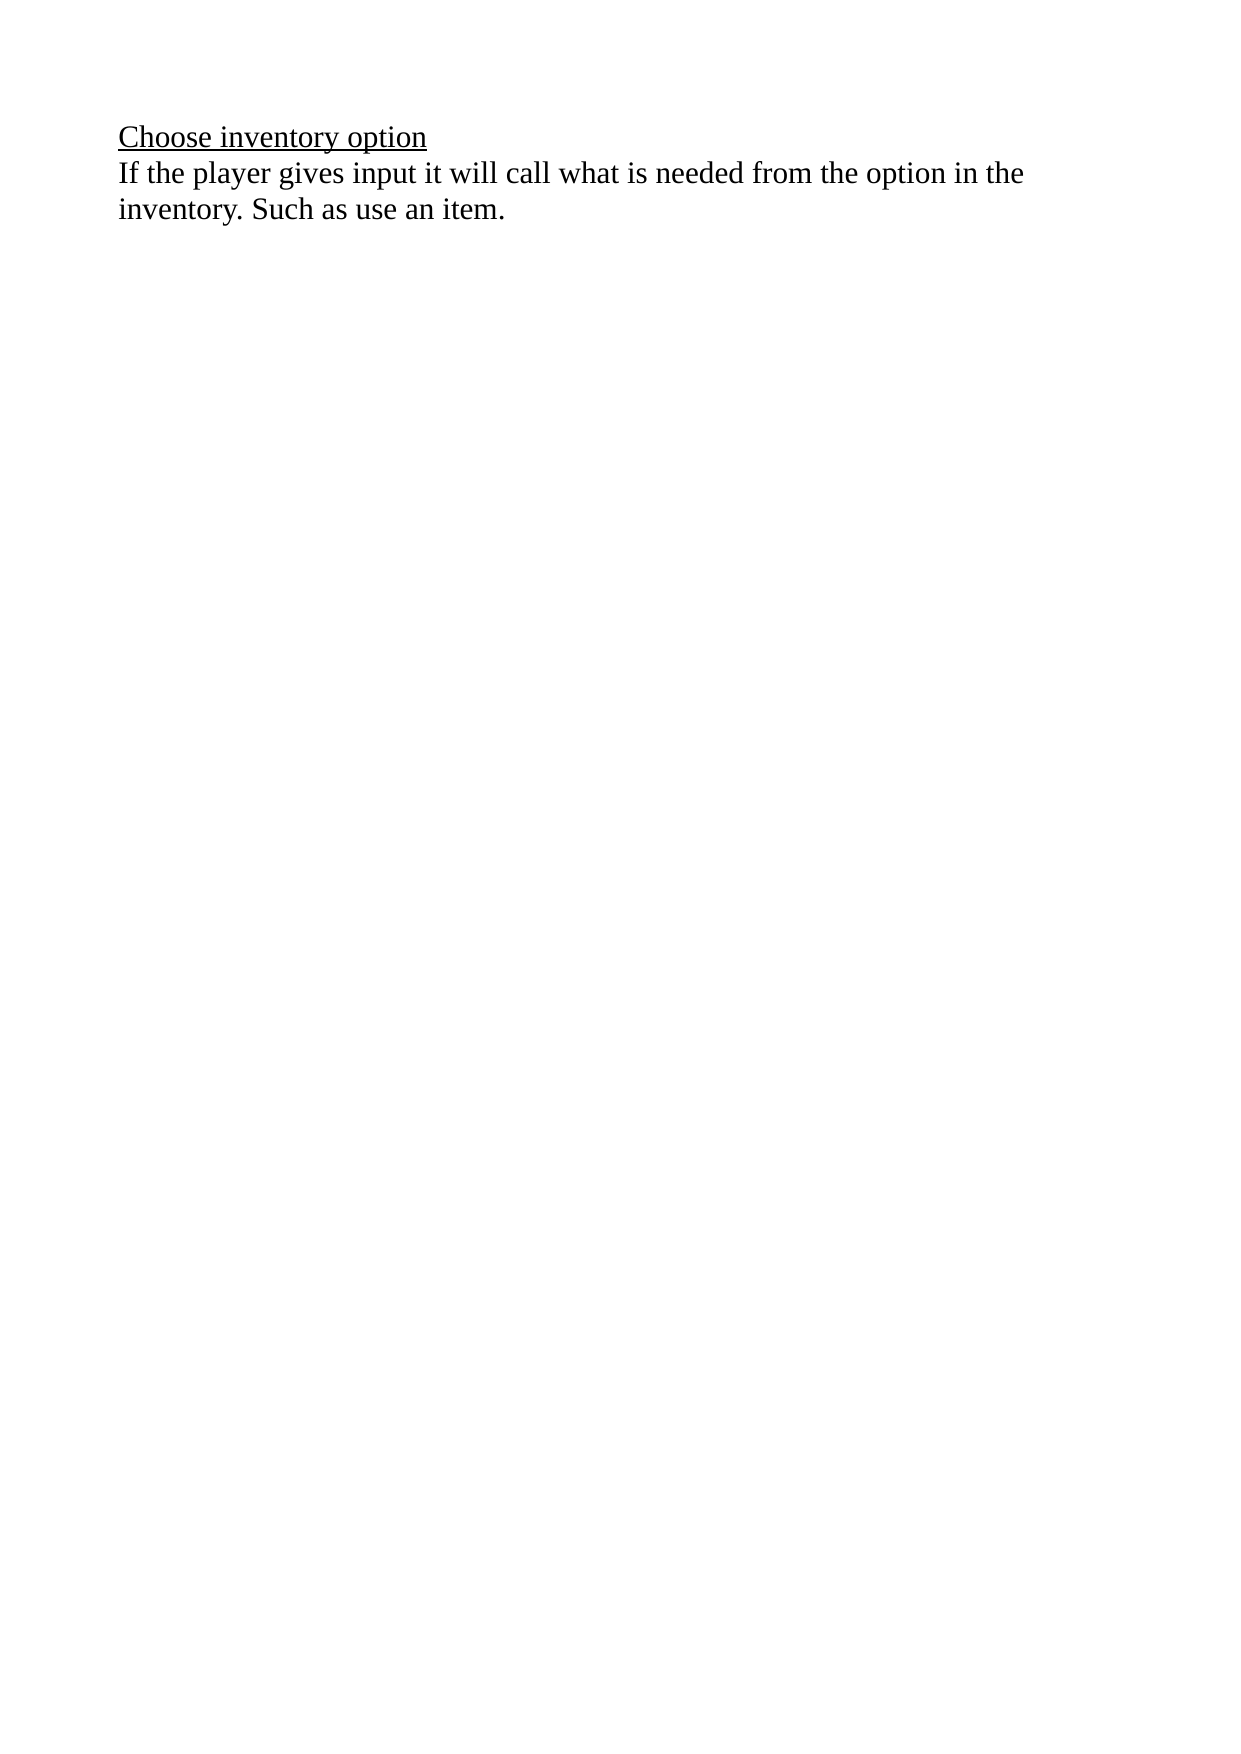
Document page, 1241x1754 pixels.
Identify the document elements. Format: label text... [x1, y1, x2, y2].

text If the player gives input it will call what is needed from the option in the inventory. Such as use an item. [118, 154, 1122, 226]
text Choose inventory option [118, 118, 1122, 154]
